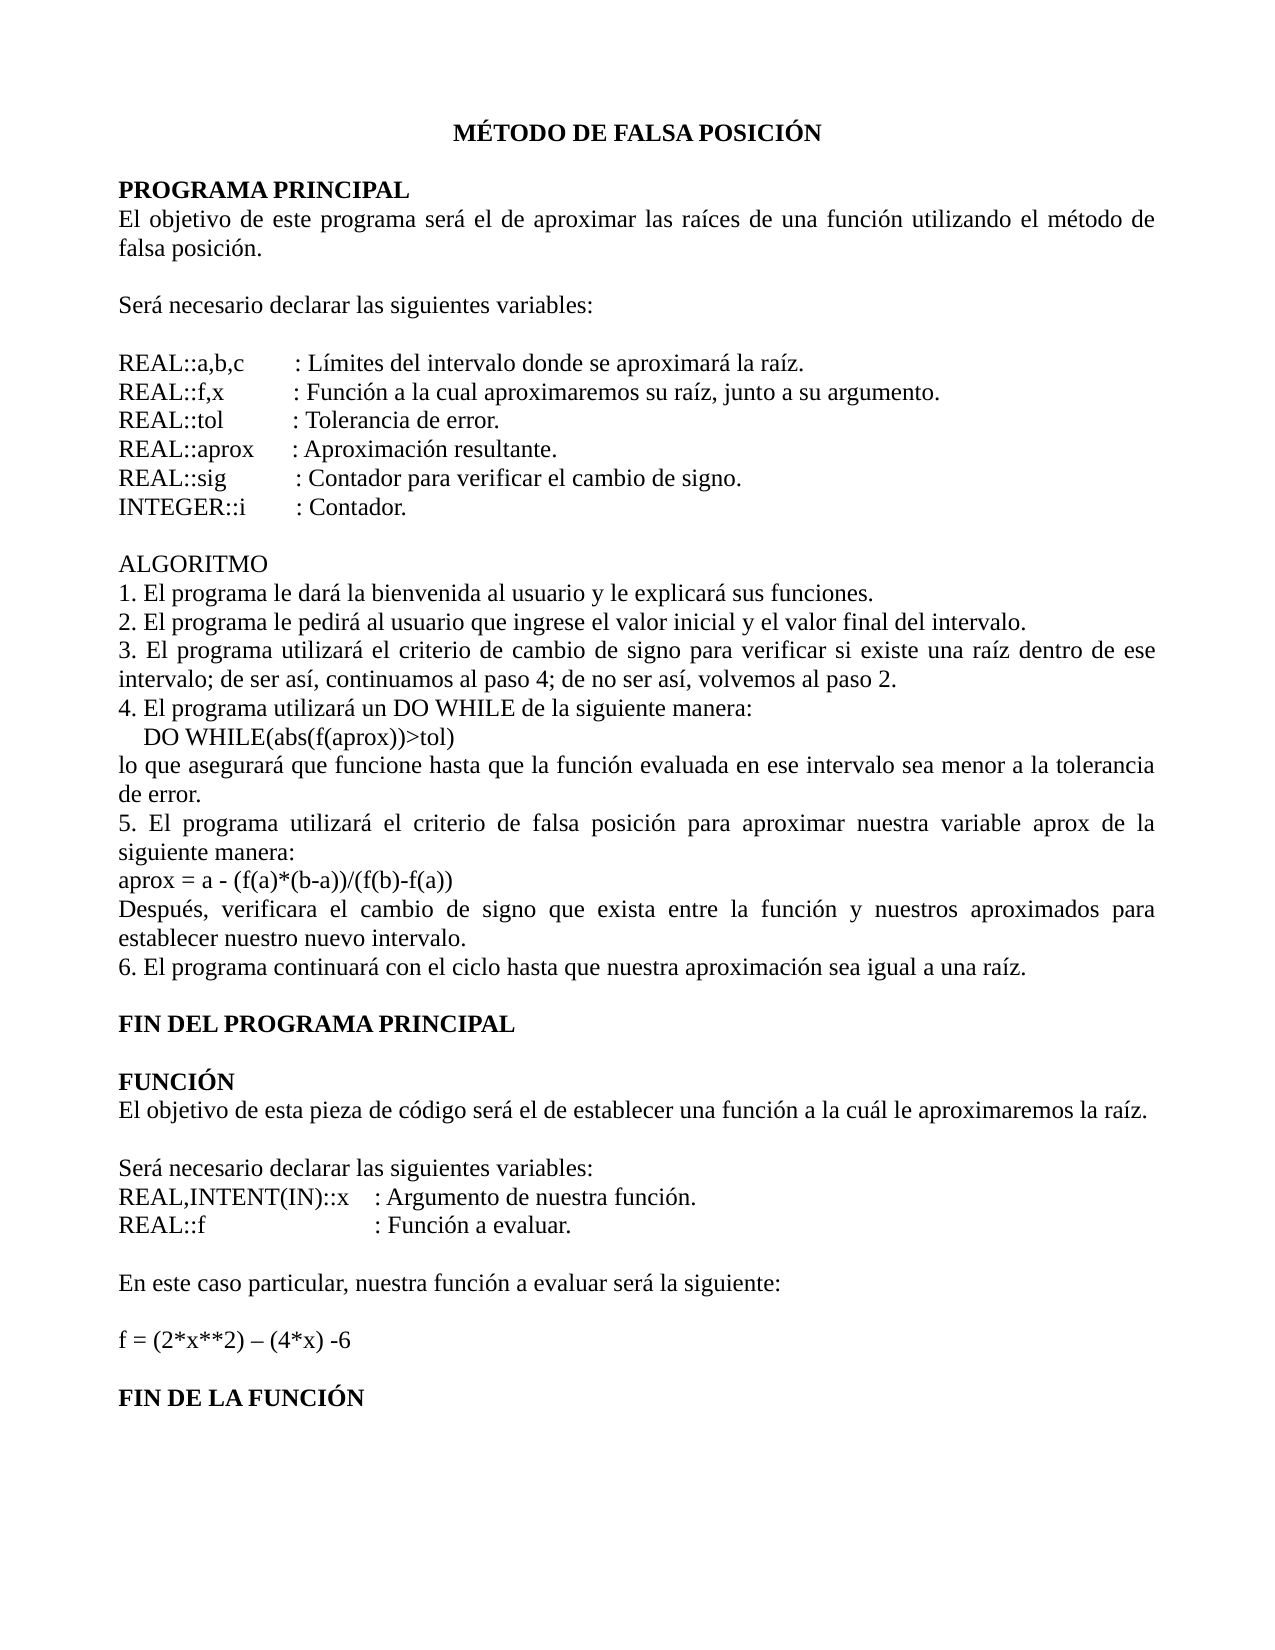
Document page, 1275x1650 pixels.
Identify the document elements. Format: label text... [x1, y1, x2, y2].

text FIN DE LA FUNCIÓN [118, 1383, 1157, 1412]
text REAL,INTENT(IN)::x : Argumento de nuestra función. [118, 1182, 1157, 1211]
text 3. El programa utilizará el criterio de cambio de signo para verificar si existe una raíz dentro de ese intervalo; de ser así, continuamos al paso 4; de no ser así, volvemos al paso 2. [118, 636, 1157, 693]
text aprox = a - (f(a)*(b-a))/(f(b)-f(a)) [118, 866, 1157, 894]
text REAL::tol : Tolerancia de error. [118, 406, 1157, 434]
text REAL::f : Función a evaluar. [118, 1211, 1157, 1239]
text REAL::aprox : Aproximación resultante. [118, 434, 1157, 463]
text MÉTODO DE FALSA POSICIÓN [118, 118, 1157, 147]
text 6. El programa continuará con el ciclo hasta que nuestra aproximación sea igual a una raíz. [118, 952, 1157, 981]
text 1. El programa le dará la bienvenida al usuario y le explicará sus funciones. [118, 578, 1157, 607]
text 4. El programa utilizará un DO WHILE de la siguiente manera: [118, 693, 1157, 722]
text lo que asegurará que funcione hasta que la función evaluada en ese intervalo sea menor a la tolerancia de error. [118, 751, 1157, 808]
text ALGORITMO [118, 549, 1157, 578]
text 5. El programa utilizará el criterio de falsa posición para aproximar nuestra variable aprox de la siguiente manera: [118, 808, 1157, 866]
text INTEGER::i : Contador. [118, 492, 1157, 521]
text Después, verificara el cambio de signo que exista entre la función y nuestros aproximados para establecer nuestro nuevo intervalo. [118, 894, 1157, 952]
text Será necesario declarar las siguientes variables: [118, 1153, 1157, 1182]
text PROGRAMA PRINCIPAL [118, 176, 1157, 204]
text REAL::sig : Contador para verificar el cambio de signo. [118, 463, 1157, 492]
text f = (2*x**2) – (4*x) -6 [118, 1326, 1157, 1354]
text DO WHILE(abs(f(aprox))>tol) [118, 722, 1157, 751]
text Será necesario declarar las siguientes variables: [118, 291, 1157, 319]
text FUNCIÓN [118, 1067, 1157, 1096]
text En este caso particular, nuestra función a evaluar será la siguiente: [118, 1268, 1157, 1297]
text FIN DEL PROGRAMA PRINCIPAL [118, 1009, 1157, 1038]
text REAL::f,x : Función a la cual aproximaremos su raíz, junto a su argumento. [118, 377, 1157, 406]
text El objetivo de esta pieza de código será el de establecer una función a la cuál le aproximaremos la raíz. [118, 1096, 1157, 1124]
text El objetivo de este programa será el de aproximar las raíces de una función utilizando el método de falsa posición. [118, 204, 1157, 262]
text 2. El programa le pedirá al usuario que ingrese el valor inicial y el valor final del intervalo. [118, 607, 1157, 636]
text REAL::a,b,c : Límites del intervalo donde se aproximará la raíz. [118, 348, 1157, 377]
